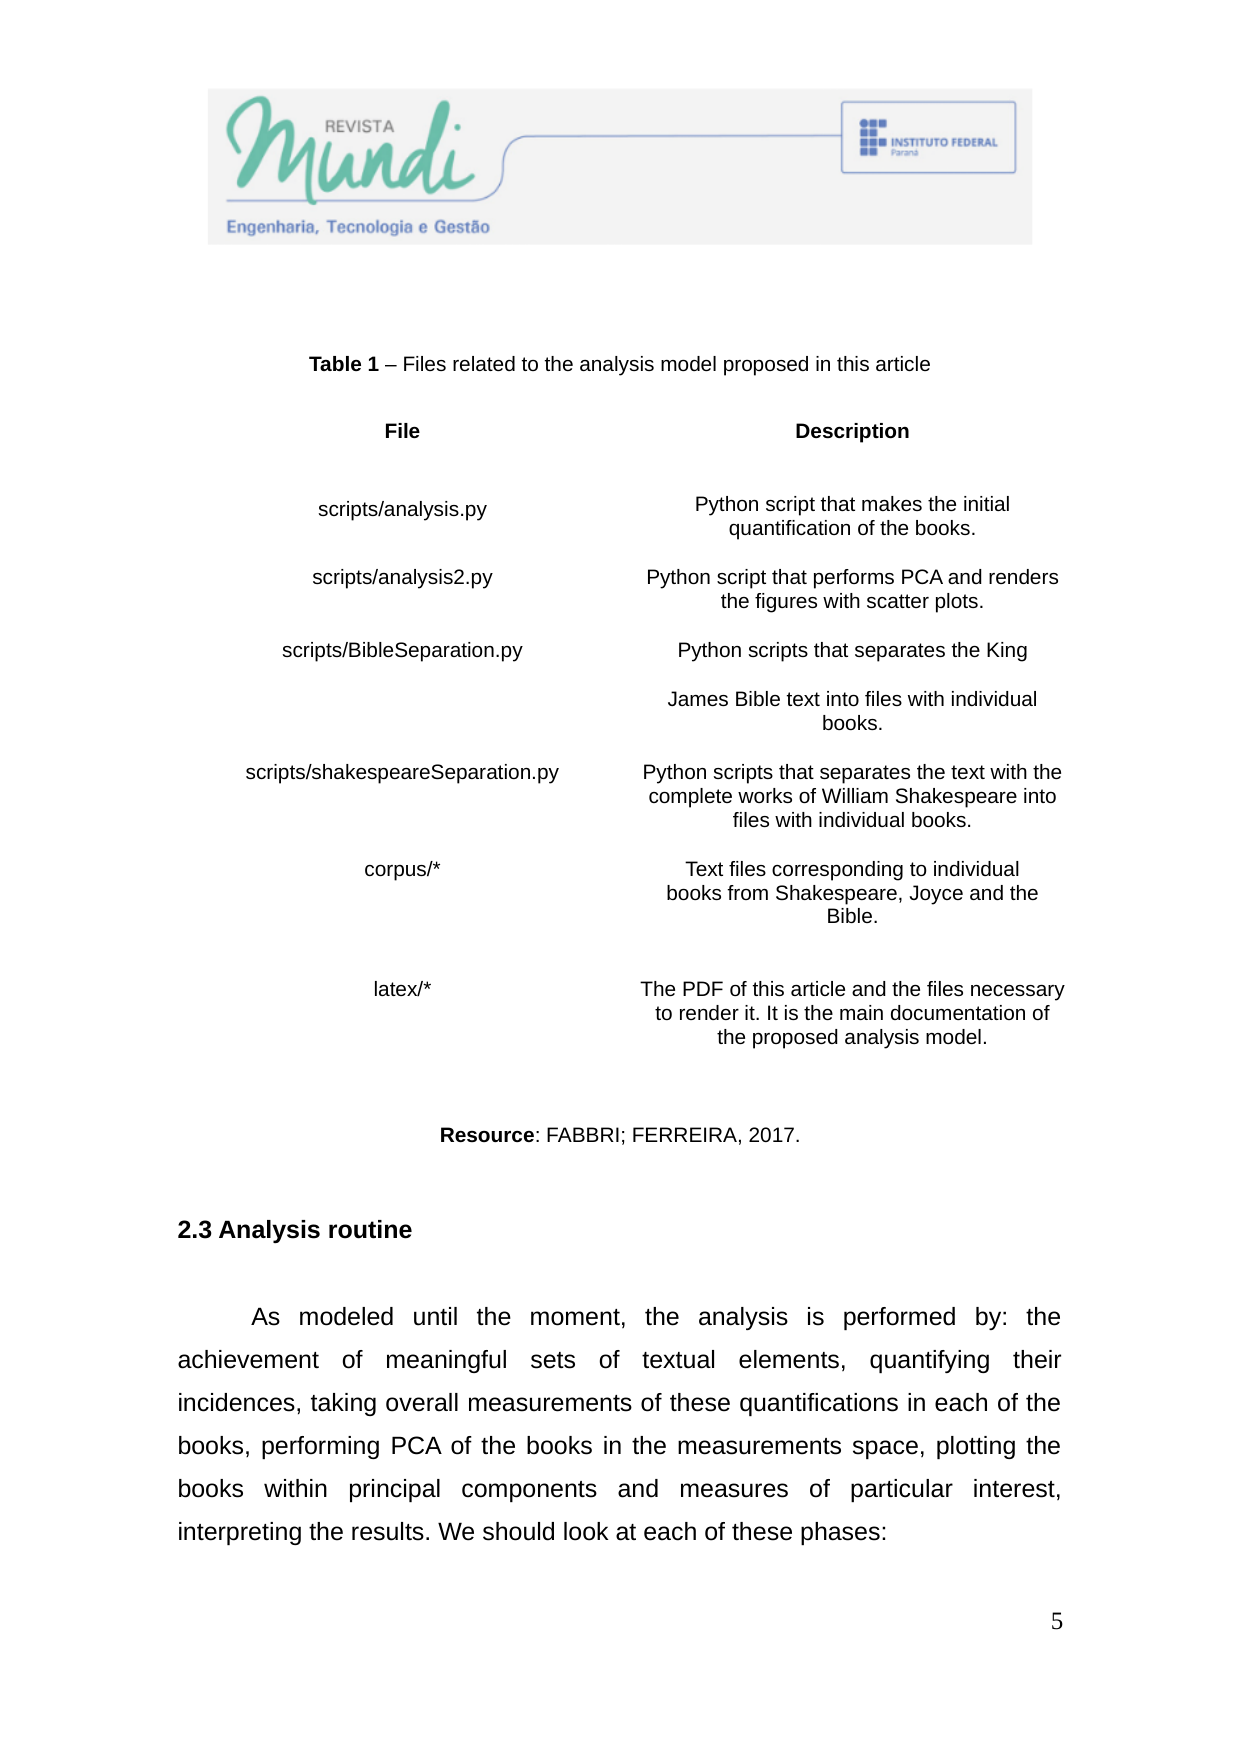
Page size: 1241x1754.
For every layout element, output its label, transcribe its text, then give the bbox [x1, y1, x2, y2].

table_header Description [628, 419, 1078, 443]
table_cell scripts/BibleSeparation.py [177, 638, 627, 759]
table_cell Python script that makes the initial quantification of the books. [628, 443, 1078, 565]
table_header File [177, 419, 627, 443]
table_cell Python scripts that separates the text with the complete works of William Shakespeare into files with individual books. [628, 760, 1078, 856]
picture [207, 75, 1033, 266]
table_cell scripts/shakespeareSeparation.py [177, 760, 627, 856]
text Table 1 – Files related to the analysis model proposed in this article [177, 352, 1063, 376]
table_cell The PDF of this article and the files necessary to render it. It is the main documentation of the proposed analysis model. [628, 928, 1078, 1074]
table_cell latex/* [177, 928, 627, 1074]
table_cell scripts/analysis2.py [177, 565, 627, 638]
table_cell Text files corresponding to individual books from Shakespeare, Joyce and the Bible. [628, 856, 1078, 928]
table_cell Python scripts that separates the King James Bible text into files with individual books. [628, 638, 1078, 759]
table_cell scripts/analysis.py [177, 443, 627, 565]
table_cell corpus/* [177, 856, 627, 928]
text 2.3 Analysis routine [177, 1215, 1063, 1244]
table_cell Python script that performs PCA and renders the figures with scatter plots. [628, 565, 1078, 638]
text As modeled until the moment, the analysis is performed by: the achievement of meaningful sets of textual elements, quantifying their incidences, taking overall measurements of these quantifications in each of the books, performing PCA of the books in the measurements space, plotting the books within principal components and measures of particular interest, interpreting the results. We should look at each of these phases: [177, 1301, 1063, 1546]
text Resource: FABBRI; FERREIRA, 2017. [177, 1123, 1063, 1147]
